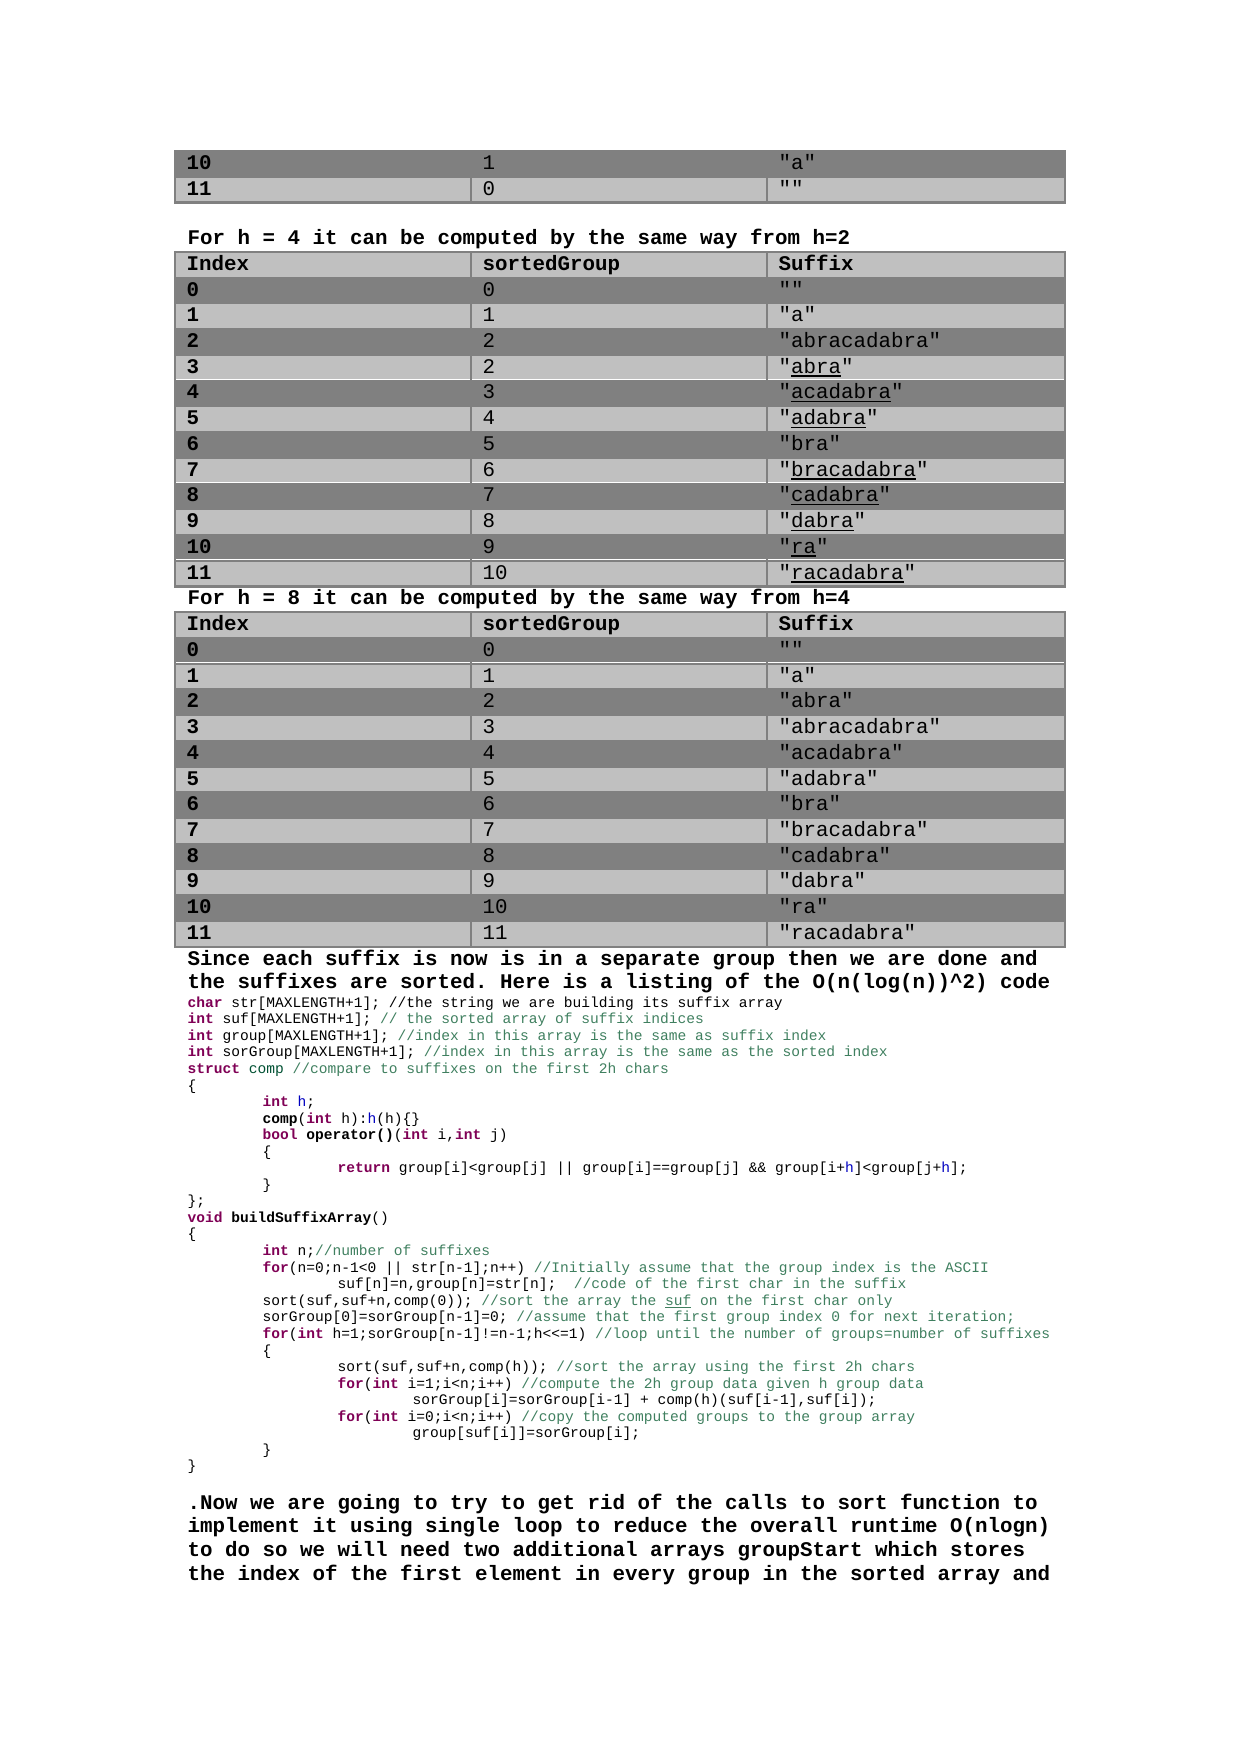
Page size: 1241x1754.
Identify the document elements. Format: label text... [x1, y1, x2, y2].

table_cell "a" [768, 304, 1064, 328]
table_cell 1 [176, 304, 470, 328]
table_cell "abracadabra" [768, 330, 1064, 354]
table_cell 10 [176, 896, 470, 920]
table_cell 2 [176, 690, 470, 714]
table_cell "ra" [768, 896, 1064, 920]
text { [187, 1343, 1053, 1359]
text } [187, 1459, 1053, 1475]
text int n;//number of suffixes [187, 1243, 1053, 1260]
text for(int h=1;sorGroup[n-1]!=n-1;h<<=1) //loop until the number of groups=number of suffixes [187, 1326, 1053, 1343]
table_cell 4 [176, 382, 470, 405]
text suf[n]=n,group[n]=str[n]; //code of the first char in the suffix [187, 1276, 1053, 1293]
text int group[MAXLENGTH+1]; //index in this array is the same as suffix index [187, 1028, 1053, 1044]
table_cell "bra" [768, 433, 1064, 457]
table_cell 11 [176, 178, 470, 201]
table_cell "abra" [768, 690, 1064, 714]
table_cell "ra" [768, 536, 1064, 559]
table_cell 10 [472, 896, 766, 920]
text For h = 8 it can be computed by the same way from h=4 [187, 588, 1053, 611]
text sort(suf,suf+n,comp(0)); //sort the array the suf on the first char only [187, 1293, 1053, 1309]
text { [187, 1144, 1053, 1161]
table_cell 0 [176, 639, 470, 662]
table_cell 0 [472, 178, 766, 201]
table_cell 10 [176, 152, 470, 176]
text sorGroup[0]=sorGroup[n-1]=0; //assume that the first group index 0 for next iteration; [187, 1309, 1053, 1326]
text { [187, 1227, 1053, 1243]
table_cell 1 [472, 665, 766, 688]
table_cell 1 [176, 665, 470, 688]
table_cell 4 [176, 742, 470, 765]
text .Now we are going to try to get rid of the calls to sort function to implement it using single loop to reduce the overall runtime O(nlogn) to do so we will need two additional arrays groupStart which stores the index of the first element in every group in the sorted array and [187, 1492, 1053, 1586]
table_cell 3 [176, 716, 470, 740]
table_cell 4 [472, 742, 766, 765]
table_cell 2 [472, 330, 766, 354]
table_cell "racadabra" [768, 922, 1064, 946]
table_cell 11 [176, 562, 470, 585]
text }; [187, 1194, 1053, 1210]
text bool operator()(int i,int j) [187, 1127, 1053, 1144]
table_cell 5 [176, 768, 470, 791]
table_cell "cadabra" [768, 485, 1064, 508]
table_cell 9 [176, 510, 470, 534]
text sorGroup[i]=sorGroup[i-1] + comp(h)(suf[i-1],suf[i]); [187, 1392, 1053, 1409]
table_cell "" [768, 279, 1064, 302]
table_cell 7 [176, 819, 470, 843]
table_cell 5 [472, 433, 766, 457]
table_cell 1 [472, 152, 766, 176]
table_cell "dabra" [768, 510, 1064, 534]
table_cell 2 [472, 690, 766, 714]
table_cell "bracadabra" [768, 819, 1064, 843]
table_cell 6 [176, 793, 470, 817]
table_cell 6 [472, 459, 766, 482]
table_cell "" [768, 178, 1064, 201]
text struct comp //compare to suffixes on the first 2h chars [187, 1061, 1053, 1078]
text int sorGroup[MAXLENGTH+1]; //index in this array is the same as the sorted index [187, 1044, 1053, 1061]
table_cell 1 [472, 304, 766, 328]
table_cell 10 [176, 536, 470, 559]
table_cell "adabra" [768, 768, 1064, 791]
text Since each suffix is now is in a separate group then we are done and the suffixes are sorted. Here is a listing of the O(n(log(n))^2) code [187, 948, 1053, 995]
table_cell 11 [472, 922, 766, 946]
text sort(suf,suf+n,comp(h)); //sort the array using the first 2h chars [187, 1359, 1053, 1376]
table_cell 3 [472, 716, 766, 740]
table_cell "dabra" [768, 870, 1064, 894]
table_cell 10 [472, 562, 766, 585]
table_cell 9 [472, 870, 766, 894]
table_cell "abracadabra" [768, 716, 1064, 740]
table_cell 6 [176, 433, 470, 457]
table_cell 2 [176, 330, 470, 354]
table_cell 5 [472, 768, 766, 791]
text int h; [187, 1094, 1053, 1111]
table_cell 8 [176, 845, 470, 868]
table_cell "acadabra" [768, 382, 1064, 405]
text for(int i=1;i<n;i++) //compute the 2h group data given h group data [187, 1376, 1053, 1392]
text group[suf[i]]=sorGroup[i]; [187, 1426, 1053, 1442]
text return group[i]<group[j] || group[i]==group[j] && group[i+h]<group[j+h]; [187, 1161, 1053, 1177]
table_cell "cadabra" [768, 845, 1064, 868]
table_cell 3 [472, 382, 766, 405]
text for(n=0;n-1<0 || str[n-1];n++) //Initially assume that the group index is the ASCII [187, 1260, 1053, 1276]
table_cell 8 [176, 485, 470, 508]
table_cell "acadabra" [768, 742, 1064, 765]
table_cell 8 [472, 845, 766, 868]
table_cell 0 [472, 279, 766, 302]
table_header Index [176, 253, 470, 277]
table_cell 9 [472, 536, 766, 559]
table_cell 0 [176, 279, 470, 302]
table_cell "adabra" [768, 407, 1064, 431]
text char str[MAXLENGTH+1]; //the string we are building its suffix array [187, 995, 1053, 1011]
table_header sortedGroup [472, 613, 766, 637]
table_cell "bracadabra" [768, 459, 1064, 482]
text comp(int h):h(h){} [187, 1111, 1053, 1127]
text int suf[MAXLENGTH+1]; // the sorted array of suffix indices [187, 1011, 1053, 1028]
table_header Suffix [768, 253, 1064, 277]
table_cell 8 [472, 510, 766, 534]
table_cell 6 [472, 793, 766, 817]
text } [187, 1177, 1053, 1194]
table_cell "a" [768, 665, 1064, 688]
table_cell 5 [176, 407, 470, 431]
table_cell 11 [176, 922, 470, 946]
table_cell 4 [472, 407, 766, 431]
table_cell "abra" [768, 356, 1064, 379]
table_cell 9 [176, 870, 470, 894]
table_cell 0 [472, 639, 766, 662]
table_cell 2 [472, 356, 766, 379]
table_cell 7 [472, 485, 766, 508]
table_header Index [176, 613, 470, 637]
table_cell 3 [176, 356, 470, 379]
text void buildSuffixArray() [187, 1210, 1053, 1227]
text For h = 4 it can be computed by the same way from h=2 [187, 227, 1053, 251]
text for(int i=0;i<n;i++) //copy the computed groups to the group array [187, 1409, 1053, 1426]
table_cell "racadabra" [768, 562, 1064, 585]
table_header Suffix [768, 613, 1064, 637]
text } [187, 1442, 1053, 1459]
table_cell 7 [472, 819, 766, 843]
table_cell "" [768, 639, 1064, 662]
text { [187, 1078, 1053, 1094]
table_cell "bra" [768, 793, 1064, 817]
table_cell 7 [176, 459, 470, 482]
table_header sortedGroup [472, 253, 766, 277]
table_cell "a" [768, 152, 1064, 176]
